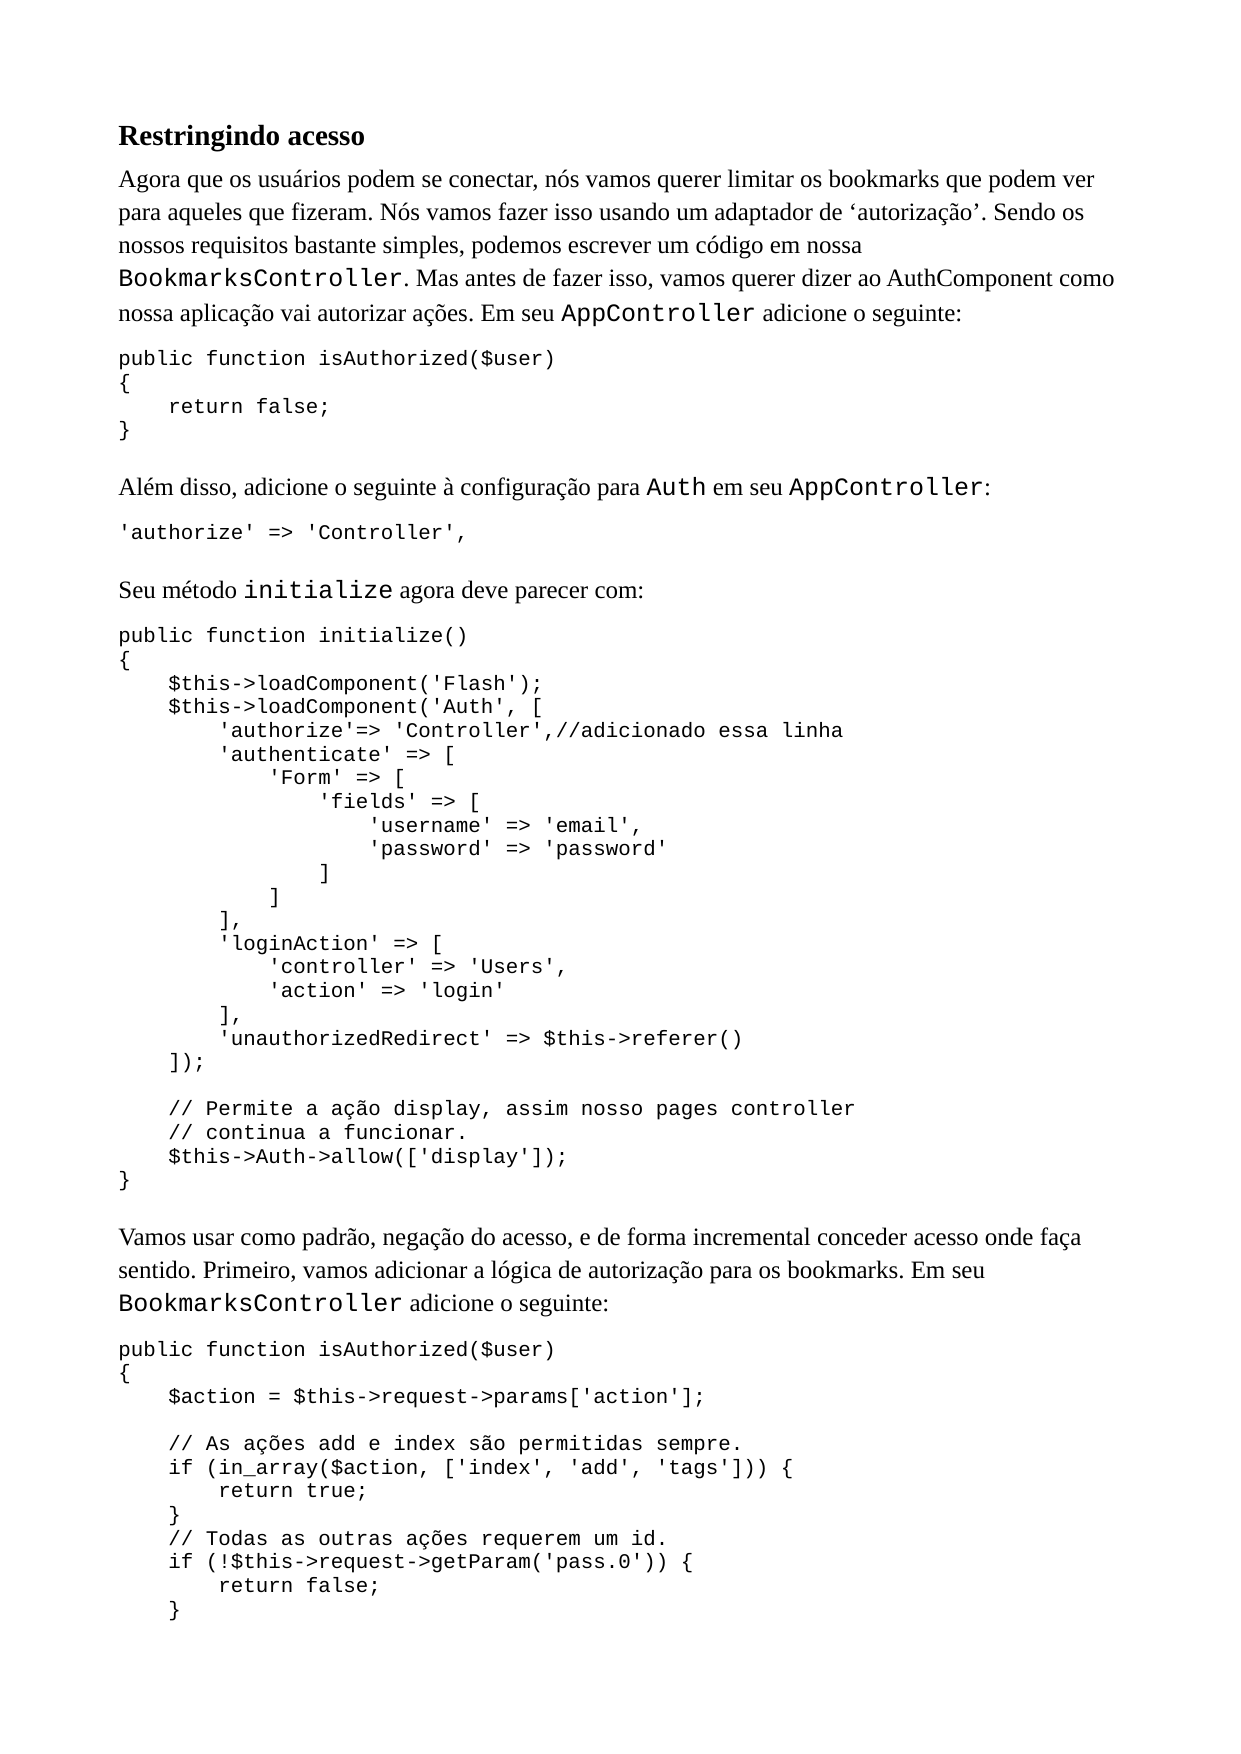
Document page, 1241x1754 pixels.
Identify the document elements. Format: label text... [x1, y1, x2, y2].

text 'loginAction' => [ [118, 933, 1122, 957]
text } [118, 419, 1122, 443]
text 'action' => 'login' [118, 980, 1122, 1004]
text public function isAuthorized($user) [118, 348, 1122, 372]
text 'Form' => [ [118, 767, 1122, 791]
text public function initialize() [118, 626, 1122, 649]
text { [118, 649, 1122, 673]
text $this->loadComponent('Auth', [ [118, 696, 1122, 720]
text ], [118, 1004, 1122, 1027]
text public function isAuthorized($user) [118, 1338, 1122, 1362]
text if (in_array($action, ['index', 'add', 'tags'])) { [118, 1457, 1122, 1480]
text // As ações add e index são permitidas sempre. [118, 1433, 1122, 1457]
text $this->loadComponent('Flash'); [118, 673, 1122, 696]
text 'controller' => 'Users', [118, 957, 1122, 980]
text // continua a funcionar. [118, 1122, 1122, 1146]
text // Todas as outras ações requerem um id. [118, 1528, 1122, 1551]
text } [118, 1504, 1122, 1528]
text return false; [118, 396, 1122, 419]
text 'unauthorizedRedirect' => $this->referer() [118, 1027, 1122, 1051]
text $this->Auth->allow(['display']); [118, 1146, 1122, 1169]
text } [118, 1599, 1122, 1622]
text 'username' => 'email', [118, 815, 1122, 838]
text } [118, 1169, 1122, 1193]
text 'authorize' => 'Controller', [118, 522, 1122, 546]
text { [118, 1362, 1122, 1386]
text Vamos usar como padrão, negação do acesso, e de forma incremental conceder acesso onde faça sentido. Primeiro, vamos adicionar a lógica de autorização para os bookmarks. Em seu BookmarksController adicione o seguinte: [118, 1222, 1122, 1319]
text ] [118, 862, 1122, 886]
text ] [118, 886, 1122, 909]
text 'authorize'=> 'Controller',//adicionado essa linha [118, 720, 1122, 744]
text Seu método initialize agora deve parecer com: [118, 576, 1122, 606]
text 'fields' => [ [118, 791, 1122, 815]
text $action = $this->request->params['action']; [118, 1386, 1122, 1409]
text 'password' => 'password' [118, 838, 1122, 862]
text Agora que os usuários podem se conectar, nós vamos querer limitar os bookmarks que podem ver para aqueles que fizeram. Nós vamos fazer isso usando um adaptador de ‘autorização’. Sendo os nossos requisitos bastante simples, podemos escrever um código em nossa BookmarksController. Mas antes de fazer isso, vamos querer dizer ao AuthComponent como nossa aplicação vai autorizar ações. Em seu AppController adicione o seguinte: [118, 164, 1122, 329]
text if (!$this->request->getParam('pass.0')) { [118, 1551, 1122, 1575]
text Além disso, adicione o seguinte à configuração para Auth em seu AppController: [118, 472, 1122, 503]
text // Permite a ação display, assim nosso pages controller [118, 1098, 1122, 1122]
subtitle Restringindo acesso [118, 118, 1122, 152]
text { [118, 372, 1122, 396]
text return true; [118, 1480, 1122, 1504]
text ]); [118, 1051, 1122, 1075]
text return false; [118, 1575, 1122, 1599]
text ], [118, 909, 1122, 933]
text 'authenticate' => [ [118, 744, 1122, 767]
